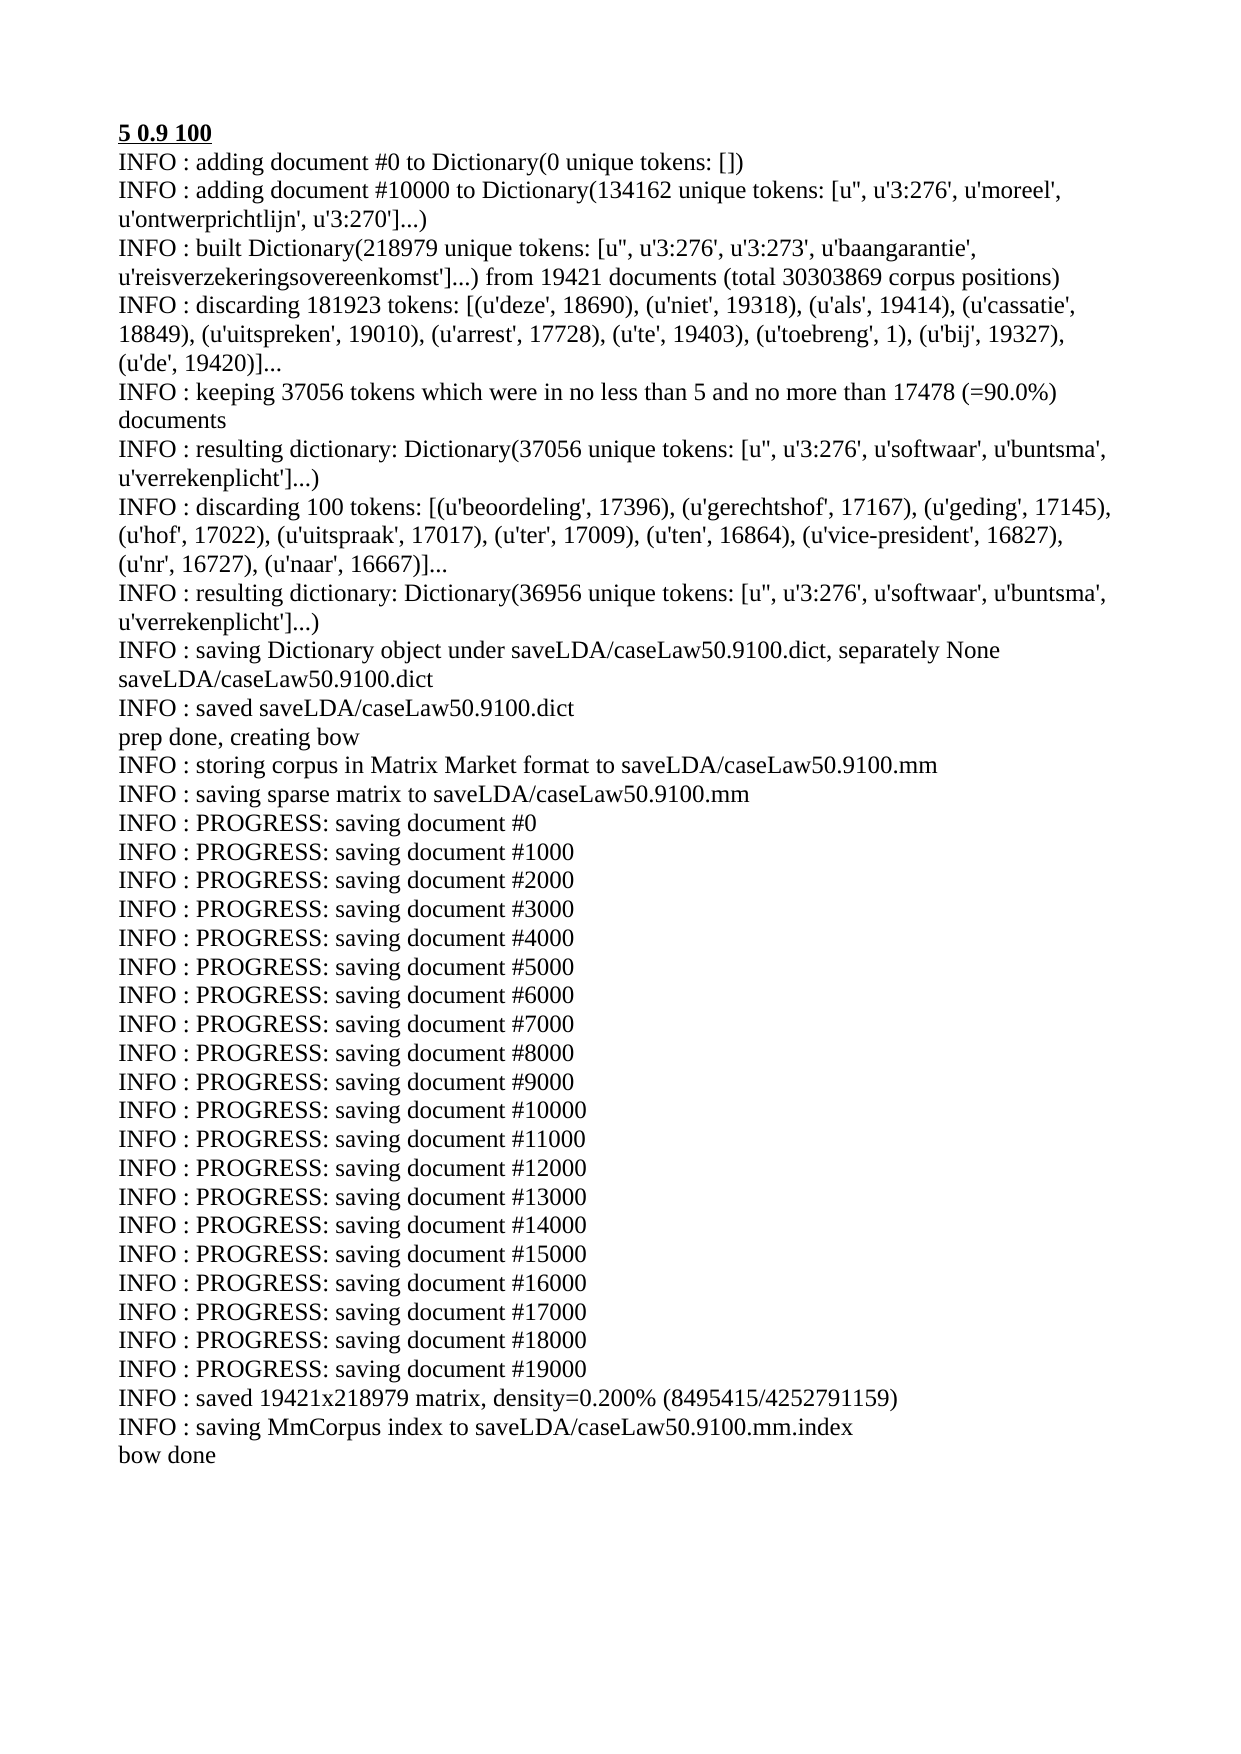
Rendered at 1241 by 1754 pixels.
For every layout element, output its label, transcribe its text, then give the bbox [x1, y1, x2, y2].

text bow done [118, 1441, 1122, 1469]
text INFO : PROGRESS: saving document #3000 [118, 894, 1122, 923]
text INFO : PROGRESS: saving document #19000 [118, 1354, 1122, 1383]
text INFO : PROGRESS: saving document #11000 [118, 1124, 1122, 1153]
text INFO : saved 19421x218979 matrix, density=0.200% (8495415/4252791159) [118, 1383, 1122, 1412]
text INFO : saving MmCorpus index to saveLDA/caseLaw50.9100.mm.index [118, 1412, 1122, 1441]
text INFO : resulting dictionary: Dictionary(36956 unique tokens: [u'', u'3:276', u'softwaar', u'buntsma', u'verrekenplicht']...) [118, 578, 1122, 636]
text INFO : PROGRESS: saving document #9000 [118, 1067, 1122, 1096]
text INFO : adding document #0 to Dictionary(0 unique tokens: []) [118, 147, 1122, 176]
text saveLDA/caseLaw50.9100.dict [118, 664, 1122, 693]
text INFO : discarding 181923 tokens: [(u'deze', 18690), (u'niet', 19318), (u'als', 19414), (u'cassatie', 18849), (u'uitspreken', 19010), (u'arrest', 17728), (u'te', 19403), (u'toebreng', 1), (u'bij', 19327), (u'de', 19420)]... [118, 291, 1122, 377]
text INFO : PROGRESS: saving document #6000 [118, 981, 1122, 1009]
text prep done, creating bow [118, 722, 1122, 751]
text INFO : PROGRESS: saving document #10000 [118, 1096, 1122, 1124]
text INFO : PROGRESS: saving document #4000 [118, 923, 1122, 952]
text INFO : PROGRESS: saving document #16000 [118, 1268, 1122, 1297]
text INFO : saving Dictionary object under saveLDA/caseLaw50.9100.dict, separately None [118, 636, 1122, 664]
text INFO : built Dictionary(218979 unique tokens: [u'', u'3:276', u'3:273', u'baangarantie', u'reisverzekeringsovereenkomst']...) from 19421 documents (total 30303869 corpus positions) [118, 233, 1122, 291]
text 5 0.9 100 [118, 118, 1122, 147]
text INFO : PROGRESS: saving document #17000 [118, 1297, 1122, 1326]
text INFO : adding document #10000 to Dictionary(134162 unique tokens: [u'', u'3:276', u'moreel', u'ontwerprichtlijn', u'3:270']...) [118, 176, 1122, 233]
text INFO : PROGRESS: saving document #12000 [118, 1153, 1122, 1182]
text INFO : PROGRESS: saving document #7000 [118, 1009, 1122, 1038]
text INFO : PROGRESS: saving document #8000 [118, 1038, 1122, 1067]
text INFO : PROGRESS: saving document #14000 [118, 1211, 1122, 1239]
text INFO : saved saveLDA/caseLaw50.9100.dict [118, 693, 1122, 722]
text INFO : saving sparse matrix to saveLDA/caseLaw50.9100.mm [118, 779, 1122, 808]
text INFO : PROGRESS: saving document #5000 [118, 952, 1122, 981]
text INFO : PROGRESS: saving document #0 [118, 808, 1122, 837]
text INFO : keeping 37056 tokens which were in no less than 5 and no more than 17478 (=90.0%) documents [118, 377, 1122, 434]
text INFO : resulting dictionary: Dictionary(37056 unique tokens: [u'', u'3:276', u'softwaar', u'buntsma', u'verrekenplicht']...) [118, 434, 1122, 492]
text INFO : PROGRESS: saving document #2000 [118, 866, 1122, 894]
text INFO : discarding 100 tokens: [(u'beoordeling', 17396), (u'gerechtshof', 17167), (u'geding', 17145), (u'hof', 17022), (u'uitspraak', 17017), (u'ter', 17009), (u'ten', 16864), (u'vice-president', 16827), (u'nr', 16727), (u'naar', 16667)]... [118, 492, 1122, 578]
text INFO : PROGRESS: saving document #1000 [118, 837, 1122, 866]
text INFO : PROGRESS: saving document #18000 [118, 1326, 1122, 1354]
text INFO : PROGRESS: saving document #15000 [118, 1239, 1122, 1268]
text INFO : PROGRESS: saving document #13000 [118, 1182, 1122, 1211]
text INFO : storing corpus in Matrix Market format to saveLDA/caseLaw50.9100.mm [118, 751, 1122, 779]
